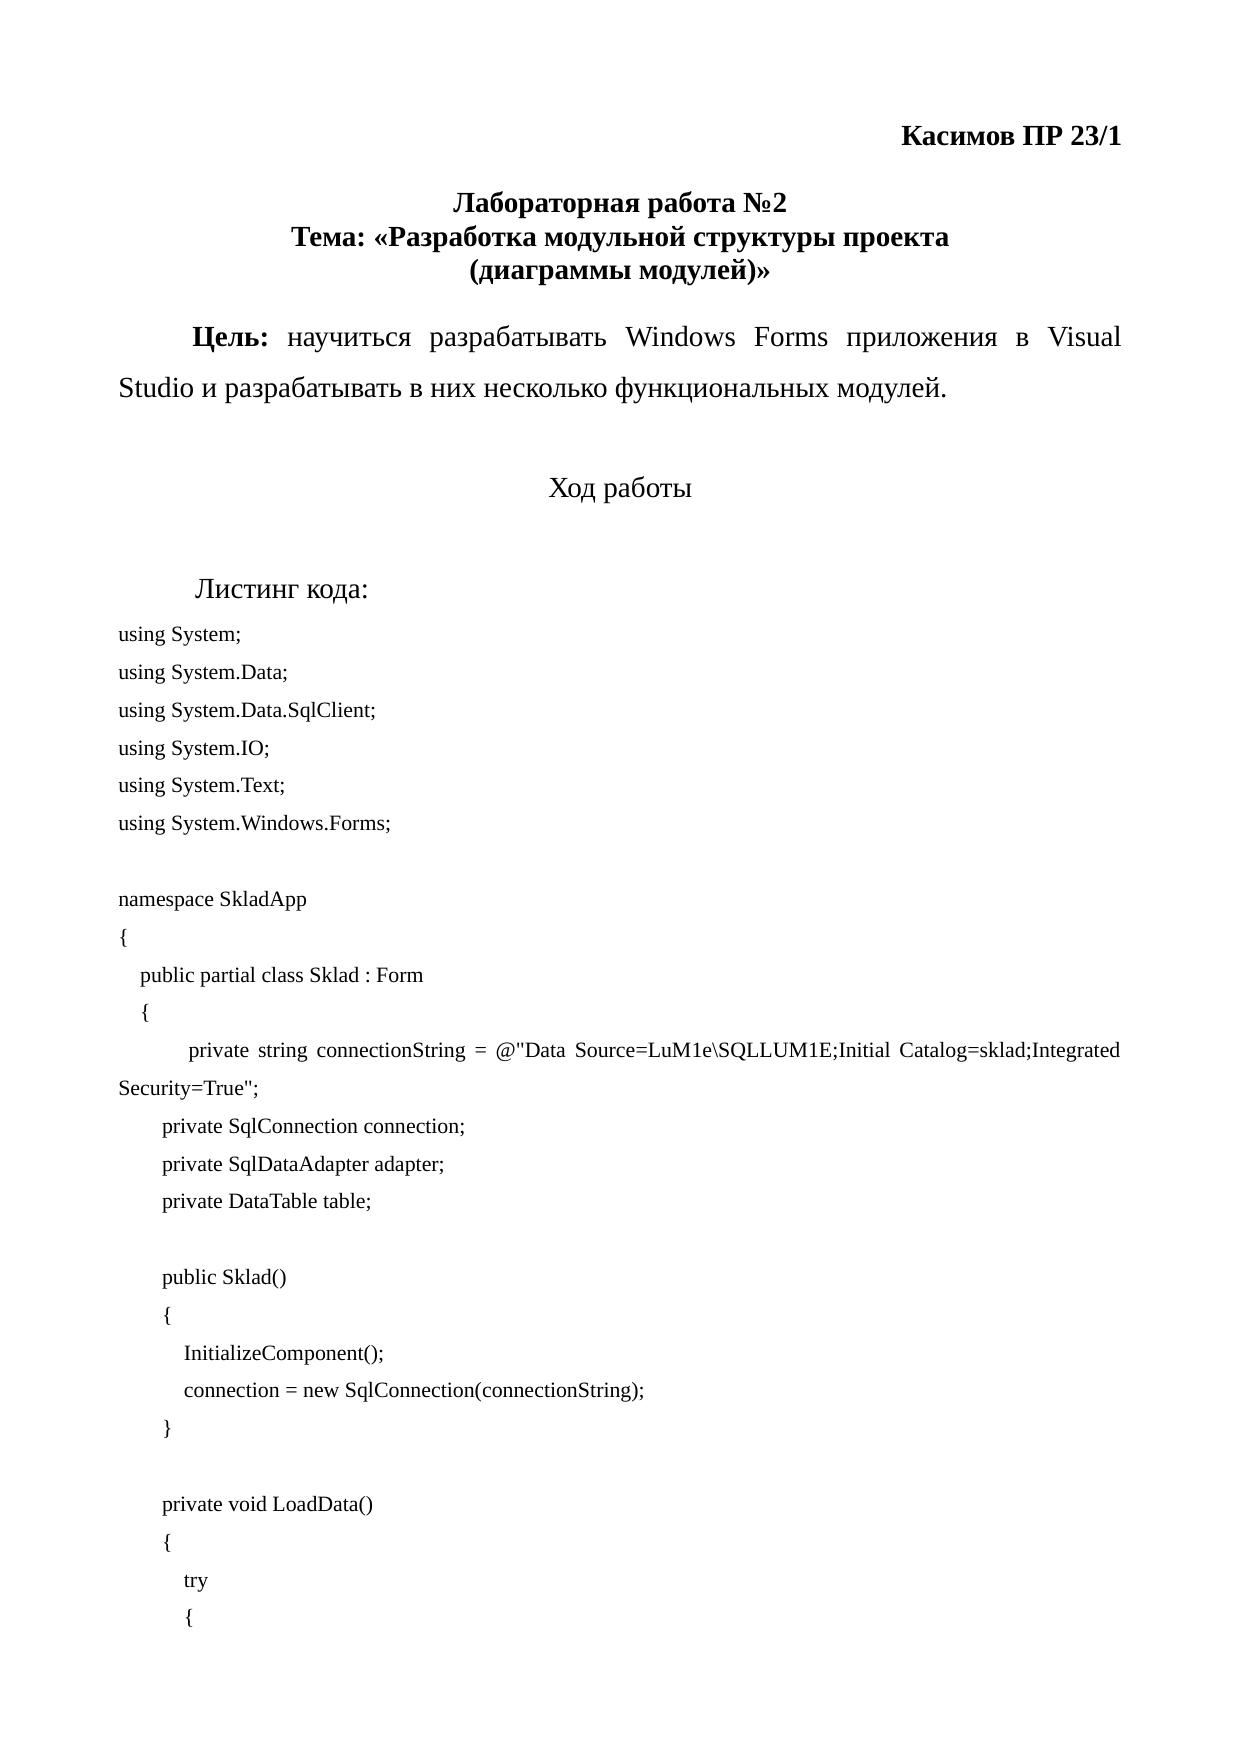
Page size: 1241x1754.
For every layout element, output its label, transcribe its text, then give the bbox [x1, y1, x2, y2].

text public Sklad() [118, 1264, 1122, 1289]
text { [118, 1529, 1122, 1554]
text namespace SkladApp [118, 886, 1122, 911]
text Касимов ПР 23/1 [118, 118, 1122, 152]
text Лабораторная работа №2 [118, 185, 1122, 219]
text using System.Windows.Forms; [118, 810, 1122, 836]
text using System.Data.SqlClient; [118, 697, 1122, 722]
text (диаграммы модулей)» [118, 252, 1122, 286]
text Ход работы [118, 470, 1122, 504]
text private DataTable table; [118, 1188, 1122, 1214]
text private SqlConnection connection; [118, 1113, 1122, 1138]
text public partial class Sklad : Form [118, 962, 1122, 987]
text Цель: научиться разрабатывать Windows Forms приложения в Visual Studio и разрабатывать в них несколько функциональных модулей. [118, 319, 1122, 403]
text Листинг кода: [118, 571, 1122, 604]
text { [118, 924, 1122, 949]
text connection = new SqlConnection(connectionString); [118, 1377, 1122, 1403]
text using System; [118, 621, 1122, 646]
text using System.IO; [118, 735, 1122, 760]
text try [118, 1567, 1122, 1592]
text { [118, 1604, 1122, 1629]
text { [118, 999, 1122, 1024]
text private string connectionString = @"Data Source=LuM1e\SQLLUM1E;Initial Catalog=sklad;Integrated Security=True"; [118, 1037, 1122, 1100]
text private void LoadData() [118, 1491, 1122, 1516]
text using System.Data; [118, 659, 1122, 684]
text { [118, 1302, 1122, 1327]
text private SqlDataAdapter adapter; [118, 1151, 1122, 1176]
text using System.Text; [118, 772, 1122, 798]
text InitializeComponent(); [118, 1340, 1122, 1365]
text Тема: «Разработка модульной структуры проекта [118, 219, 1122, 252]
text } [118, 1415, 1122, 1441]
